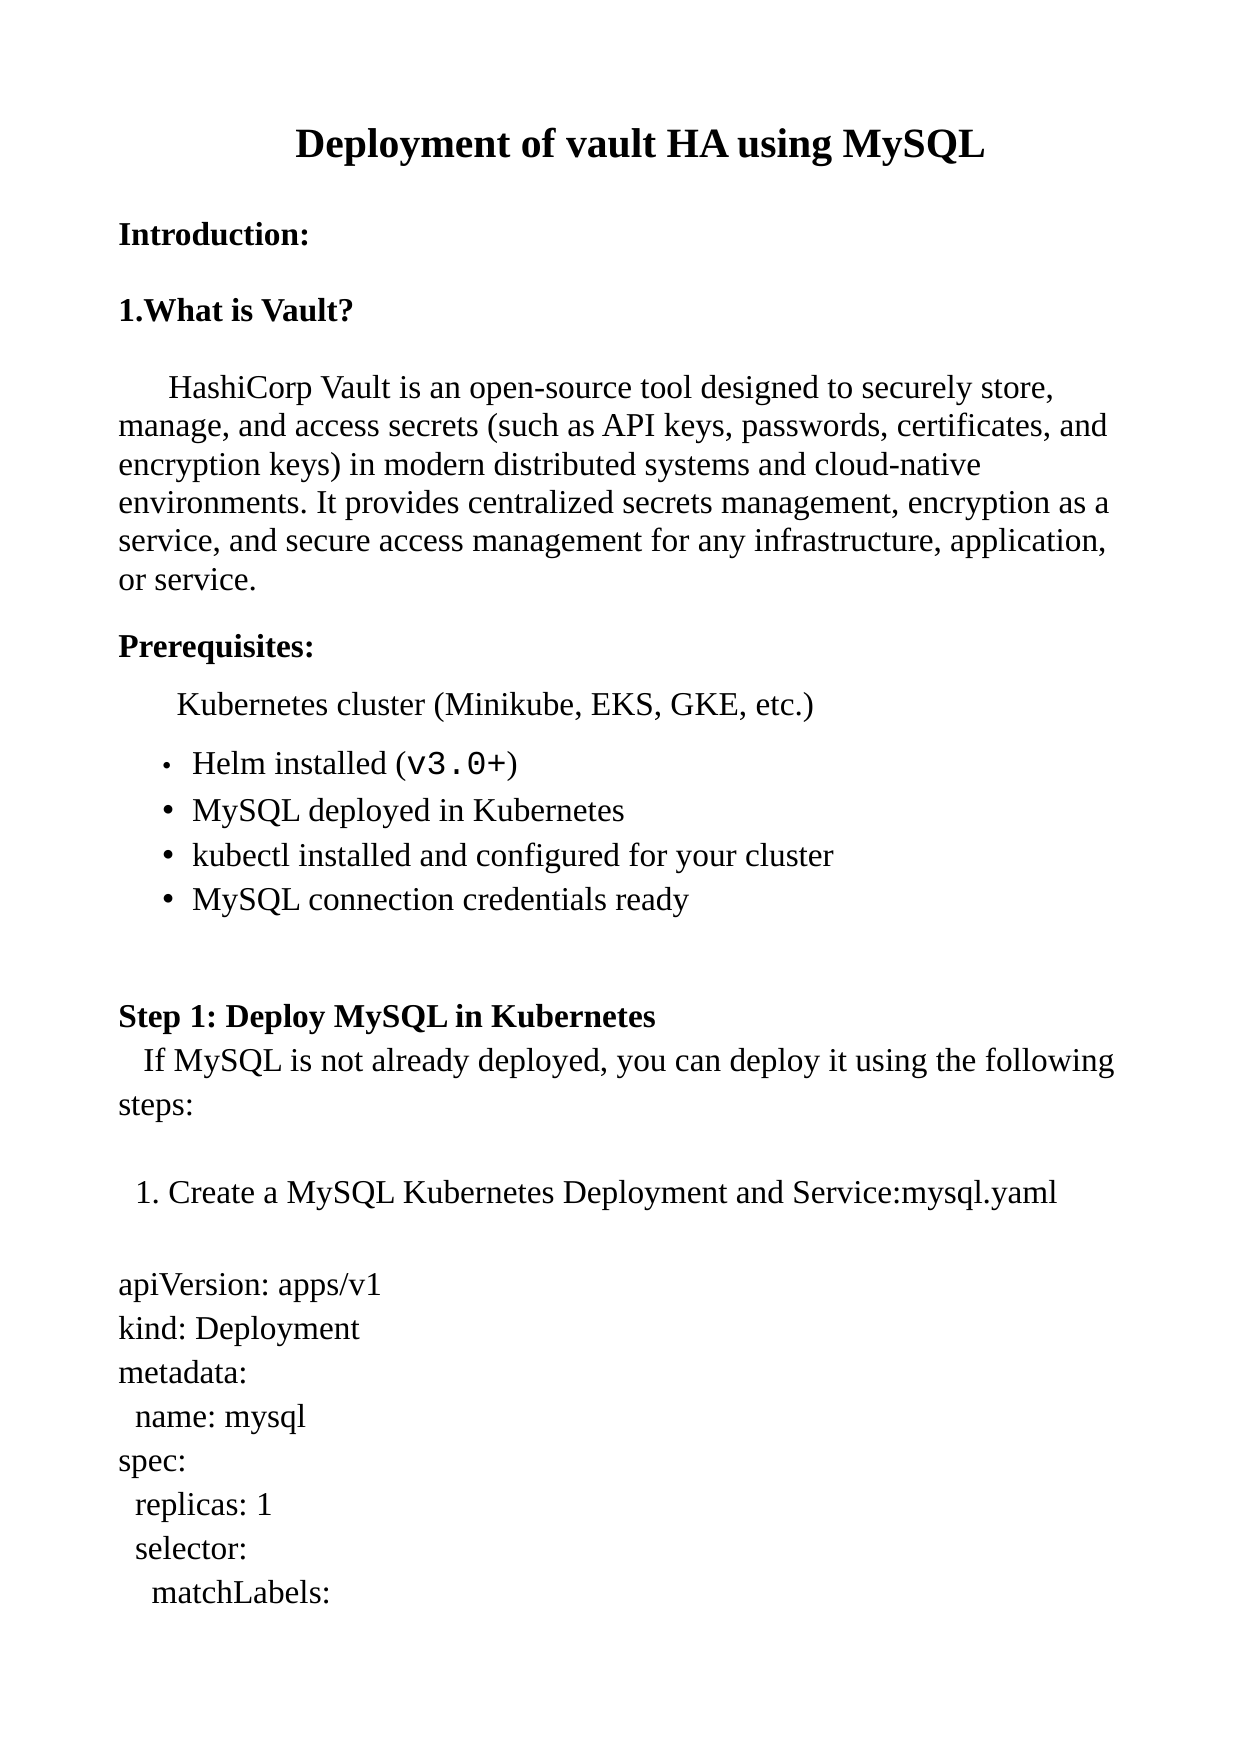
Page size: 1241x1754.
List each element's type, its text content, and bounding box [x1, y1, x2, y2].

text name: mysql [118, 1396, 1122, 1434]
text Prerequisites: [118, 626, 1122, 664]
text Deployment of vault HA using MySQL [118, 118, 1122, 166]
text If MySQL is not already deployed, you can deploy it using the following steps: [118, 1040, 1122, 1123]
text matchLabels: [118, 1572, 1122, 1611]
text apiVersion: apps/v1 [118, 1264, 1122, 1302]
text metadata: [118, 1352, 1122, 1391]
text Kubernetes cluster (Minikube, EKS, GKE, etc.) [118, 685, 1122, 723]
list kubectl installed and configured for your cluster [162, 835, 1122, 873]
text Step 1: Deploy MySQL in Kubernetes [118, 996, 1122, 1034]
list MySQL connection credentials ready [162, 879, 1122, 917]
text spec: [118, 1440, 1122, 1479]
text kind: Deployment [118, 1308, 1122, 1346]
text selector: [118, 1528, 1122, 1567]
list Helm installed (v3.0+) [162, 743, 1122, 784]
text HashiCorp Vault is an open-source tool designed to securely store, manage, and access secrets (such as API keys, passwords, certificates, and encryption keys) in modern distributed systems and cloud-native environments. It provides centralized secrets management, encryption as a service, and secure access management for any infrastructure, application, or service. [118, 367, 1122, 597]
text Introduction: [118, 214, 1122, 252]
text 1.What is Vault? [118, 291, 1122, 329]
text 1. Create a MySQL Kubernetes Deployment and Service:mysql.yaml [118, 1172, 1122, 1211]
list MySQL deployed in Kubernetes [162, 791, 1122, 829]
text replicas: 1 [118, 1484, 1122, 1523]
